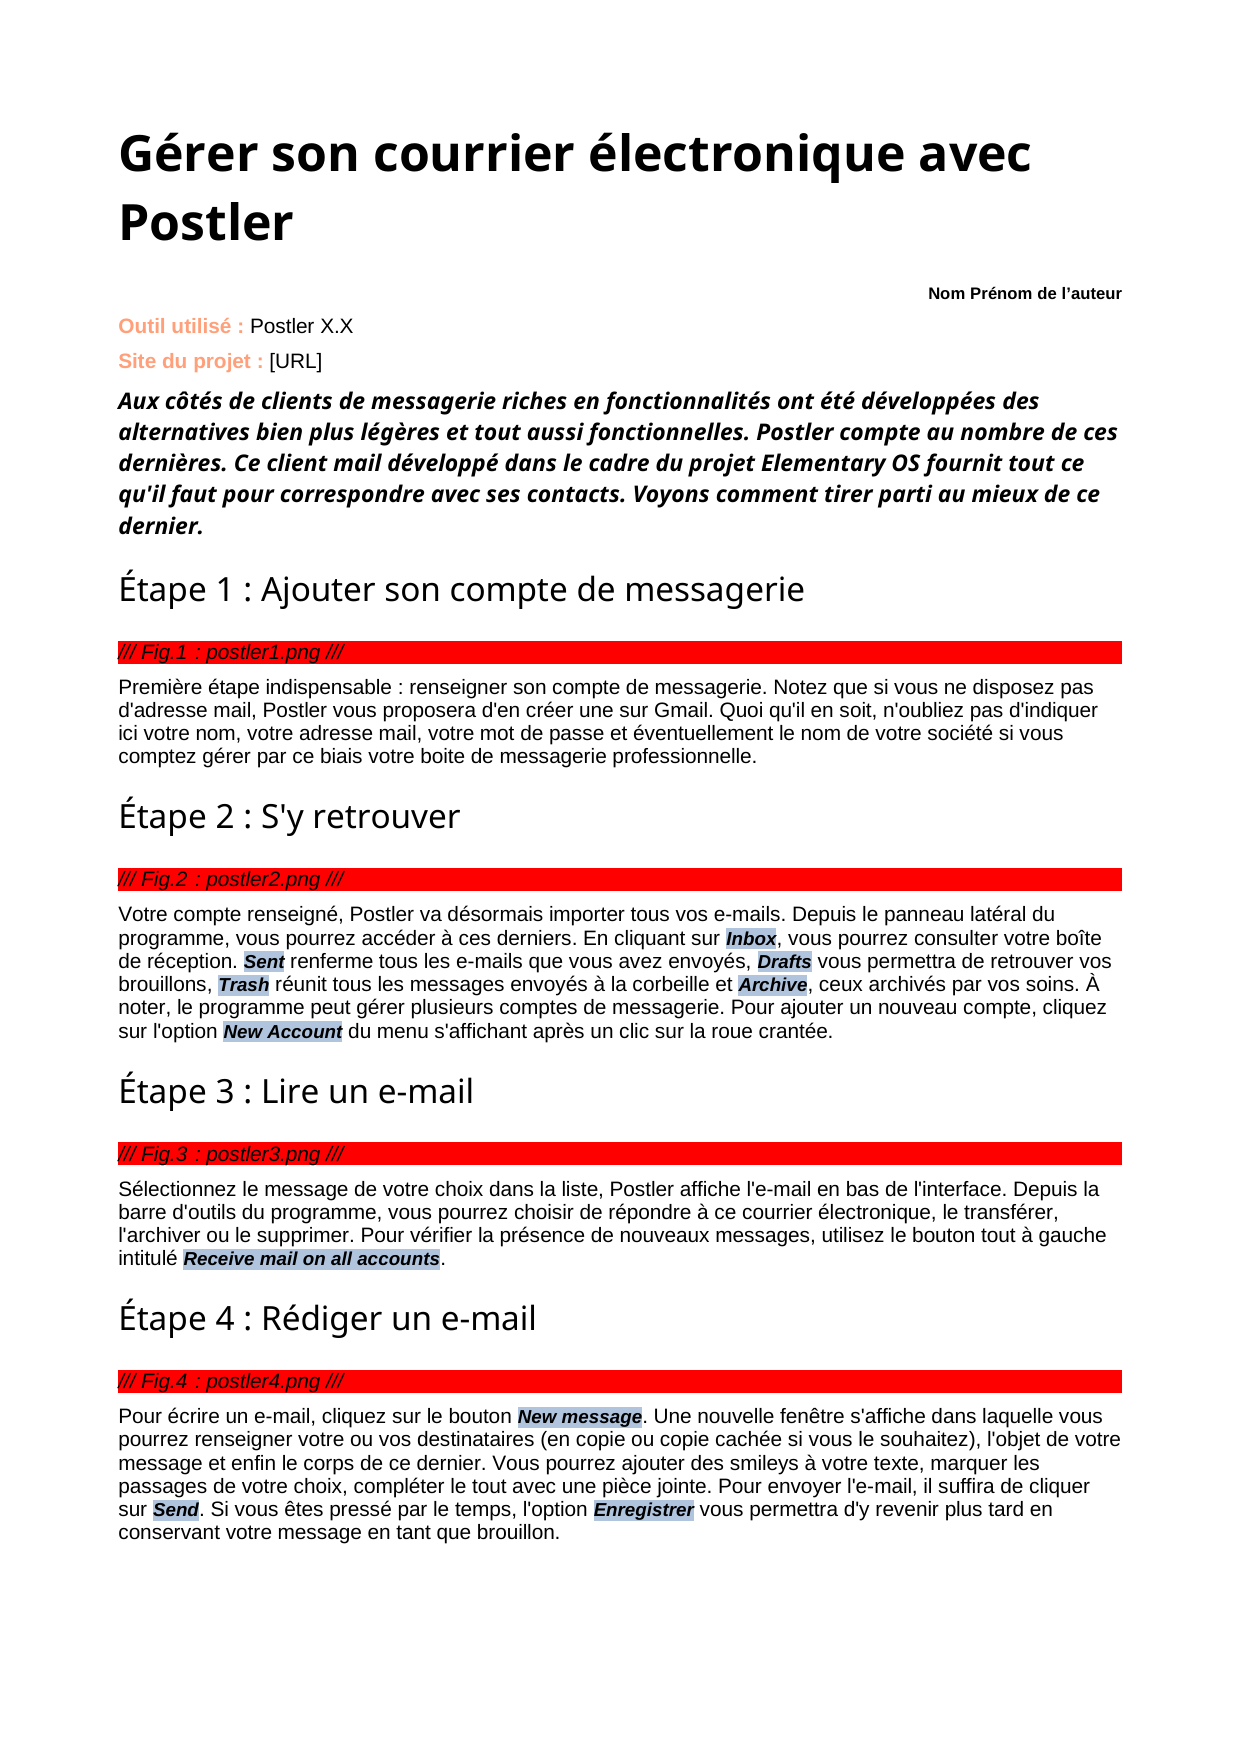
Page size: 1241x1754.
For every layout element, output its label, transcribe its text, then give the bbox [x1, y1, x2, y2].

text Aux côtés de clients de messagerie riches en fonctionnalités ont été développées des alternatives bien plus légères et tout aussi fonctionnelles. Postler compte au nombre de ces dernières. Ce client mail développé dans le cadre du projet Elementary OS fournit tout ce qu'il faut pour correspondre avec ses contacts. Voyons comment tirer parti au mieux de ce dernier. [118, 384, 1122, 541]
subtitle Étape 3 : Lire un e-mail [118, 1067, 1122, 1113]
text /// Fig.3 : postler3.png /// [118, 1142, 1122, 1165]
subtitle Étape 2 : S'y retrouver [118, 793, 1122, 839]
text Sélectionnez le message de votre choix dans la liste, Postler affiche l'e-mail en bas de l'interface. Depuis la barre d'outils du programme, vous pourrez choisir de répondre à ce courrier électronique, le transférer, l'archiver ou le supprimer. Pour vérifier la présence de nouveaux messages, utilisez le bouton tout à gauche intitulé Receive mail on all accounts. [118, 1177, 1122, 1270]
text /// Fig.4 : postler4.png /// [118, 1370, 1122, 1393]
text Site du projet : [URL] [118, 349, 1122, 373]
text Outil utilisé : Postler X.X [118, 314, 1122, 338]
text /// Fig.1 : postler1.png /// [118, 641, 1122, 664]
subtitle Étape 4 : Rédiger un e-mail [118, 1295, 1122, 1340]
text Votre compte renseigné, Postler va désormais importer tous vos e-mails. Depuis le panneau latéral du programme, vous pourrez accéder à ces derniers. En cliquant sur Inbox, vous pourrez consulter votre boîte de réception. Sent renferme tous les e-mails que vous avez envoyés, Drafts vous permettra de retrouver vos brouillons, Trash réunit tous les messages envoyés à la corbeille et Archive, ceux archivés par vos soins. À noter, le programme peut gérer plusieurs comptes de messagerie. Pour ajouter un nouveau compte, cliquez sur l'option New Account du menu s'affichant après un clic sur la roue crantée. [118, 903, 1122, 1042]
subtitle Étape 1 : Ajouter son compte de messagerie [118, 566, 1122, 611]
subtitle Gérer son courrier électronique avec Postler [118, 118, 1122, 254]
text /// Fig.2 : postler2.png /// [118, 868, 1122, 891]
text Première étape indispensable : renseigner son compte de messagerie. Notez que si vous ne disposez pas d'adresse mail, Postler vous proposera d'en créer une sur Gmail. Quoi qu'il en soit, n'oubliez pas d'indiquer ici votre nom, votre adresse mail, votre mot de passe et éventuellement le nom de votre société si vous comptez gérer par ce biais votre boite de messagerie professionnelle. [118, 676, 1122, 768]
text Nom Prénom de l’auteur [118, 284, 1122, 303]
text Pour écrire un e-mail, cliquez sur le bouton New message. Une nouvelle fenêtre s'affiche dans laquelle vous pourrez renseigner votre ou vos destinataires (en copie ou copie cachée si vous le souhaitez), l'objet de votre message et enfin le corps de ce dernier. Vous pourrez ajouter des smileys à votre texte, marquer les passages de votre choix, compléter le tout avec une pièce jointe. Pour envoyer l'e-mail, il suffira de cliquer sur Send. Si vous êtes pressé par le temps, l'option Enregistrer vous permettra d'y revenir plus tard en conservant votre message en tant que brouillon. [118, 1405, 1122, 1544]
